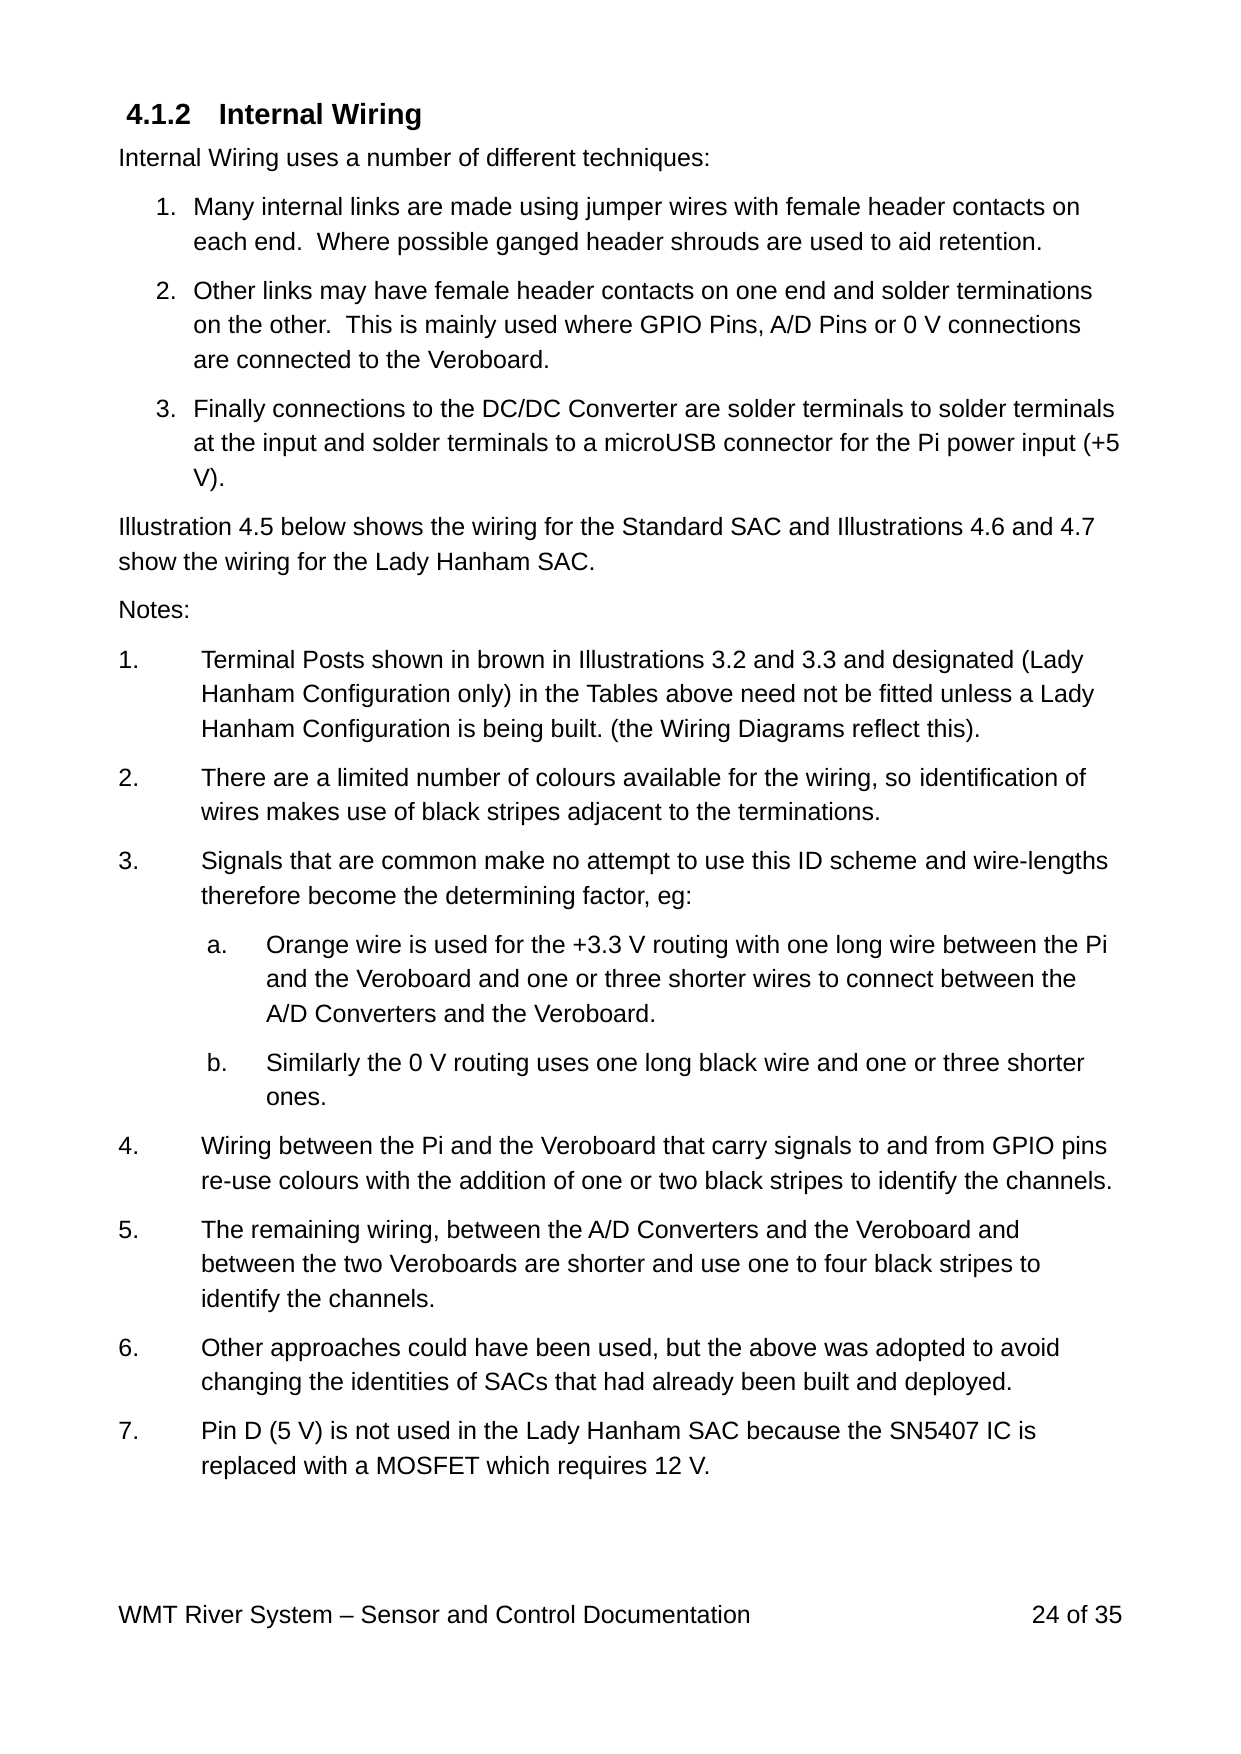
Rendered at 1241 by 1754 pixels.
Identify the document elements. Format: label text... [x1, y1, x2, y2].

text 1. Terminal Posts shown in brown in Illustrations 3.2 and 3.3 and designated (Lady Hanham Configuration only) in the Tables above need not be fitted unless a Lady Hanham Configuration is being built. (the Wiring Diagrams reflect this). [118, 644, 1122, 742]
text 5. The remaining wiring, between the A/D Converters and the Veroboard and between the two Veroboards are shorter and use one to four black stripes to identify the channels. [118, 1215, 1122, 1312]
list Other links may have female header contacts on one end and solder terminations on the other. This is mainly used where GPIO Pins, A/D Pins or 0 V connections are connected to the Veroboard. [156, 276, 1122, 374]
subtitle Internal Wiring [118, 97, 1122, 131]
list Many internal links are made using jumper wires with female header contacts on each end. Where possible ganged header shrouds are used to aid retention. [156, 192, 1122, 256]
text Internal Wiring uses a number of different techniques: [118, 143, 1122, 172]
text b. Similarly the 0 V routing uses one long black wire and one or three shorter ones. [207, 1048, 1122, 1111]
text Notes: [118, 596, 1122, 624]
text 4. Wiring between the Pi and the Veroboard that carry signals to and from GPIO pins re-use colours with the addition of one or two black stripes to identify the channels. [118, 1131, 1122, 1194]
text 7. Pin D (5 V) is not used in the Lady Hanham SAC because the SN5407 IC is replaced with a MOSFET which requires 12 V. [118, 1416, 1122, 1479]
text 6. Other approaches could have been used, but the above was adopted to avoid changing the identities of SACs that had already been built and deployed. [118, 1333, 1122, 1396]
text 2. There are a limited number of colours available for the wiring, so identification of wires makes use of black stripes adjacent to the terminations. [118, 763, 1122, 826]
text Illustration 4.5 below shows the wiring for the Standard SAC and Illustrations 4.6 and 4.7 show the wiring for the Lady Hanham SAC. [118, 512, 1122, 575]
text a. Orange wire is used for the +3.3 V routing with one long wire between the Pi and the Veroboard and one or three shorter wires to connect between the A/D Converters and the Veroboard. [207, 930, 1122, 1027]
list Finally connections to the DC/DC Converter are solder terminals to solder terminals at the input and solder terminals to a microUSB connector for the Pi power input (+5 V). [156, 394, 1122, 492]
text 3. Signals that are common make no attempt to use this ID scheme and wire-lengths therefore become the determining factor, eg: [118, 846, 1122, 909]
